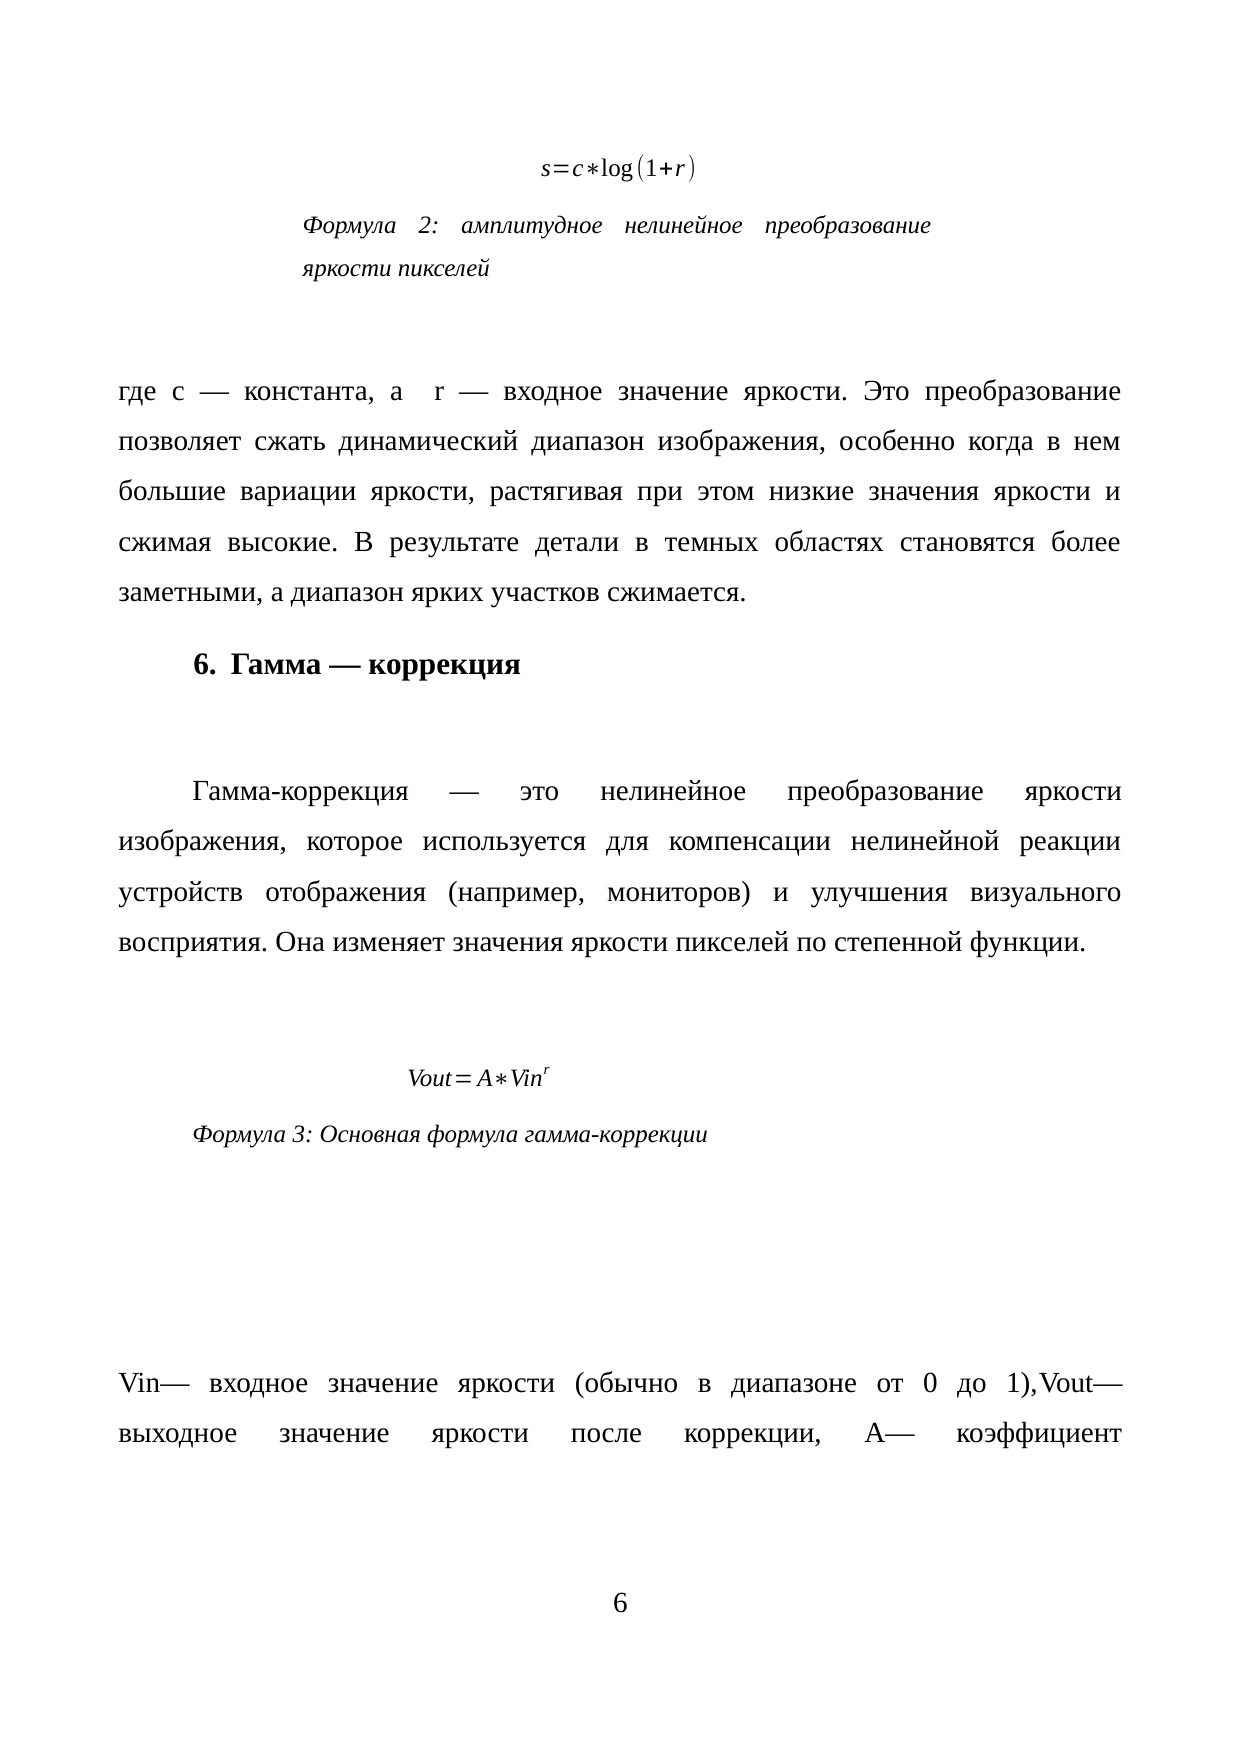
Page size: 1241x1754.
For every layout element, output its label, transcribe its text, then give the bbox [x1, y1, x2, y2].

subtitle Гамма — коррекция [193, 645, 1122, 681]
text Формула 3: Основная формула гамма-коррекции [192, 1061, 765, 1147]
text где c — константа, а r — входное значение яркости. Это преобразование позволяет сжать динамический диапазон изображения, особенно когда в нем большие вариации яркости, растягивая при этом низкие значения яркости и сжимая высокие. В результате детали в темных областях становятся более заметными, а диапазон ярких участков сжимается. [118, 118, 1122, 608]
text Vin— входное значение яркости (обычно в диапазоне от 0 до 1),Vout— выходное значение яркости после коррекции, A— коэффициент [118, 1365, 1122, 1449]
text Гамма-коррекция — это нелинейное преобразование яркости изображения, которое используется для компенсации нелинейной реакции устройств отображения (например, мониторов) и улучшения визуального восприятия. Она изменяет значения яркости пикселей по степенной функции. [118, 773, 1122, 957]
text Формула 2: амплитудное нелинейное преобразование яркости пикселей [302, 153, 934, 282]
